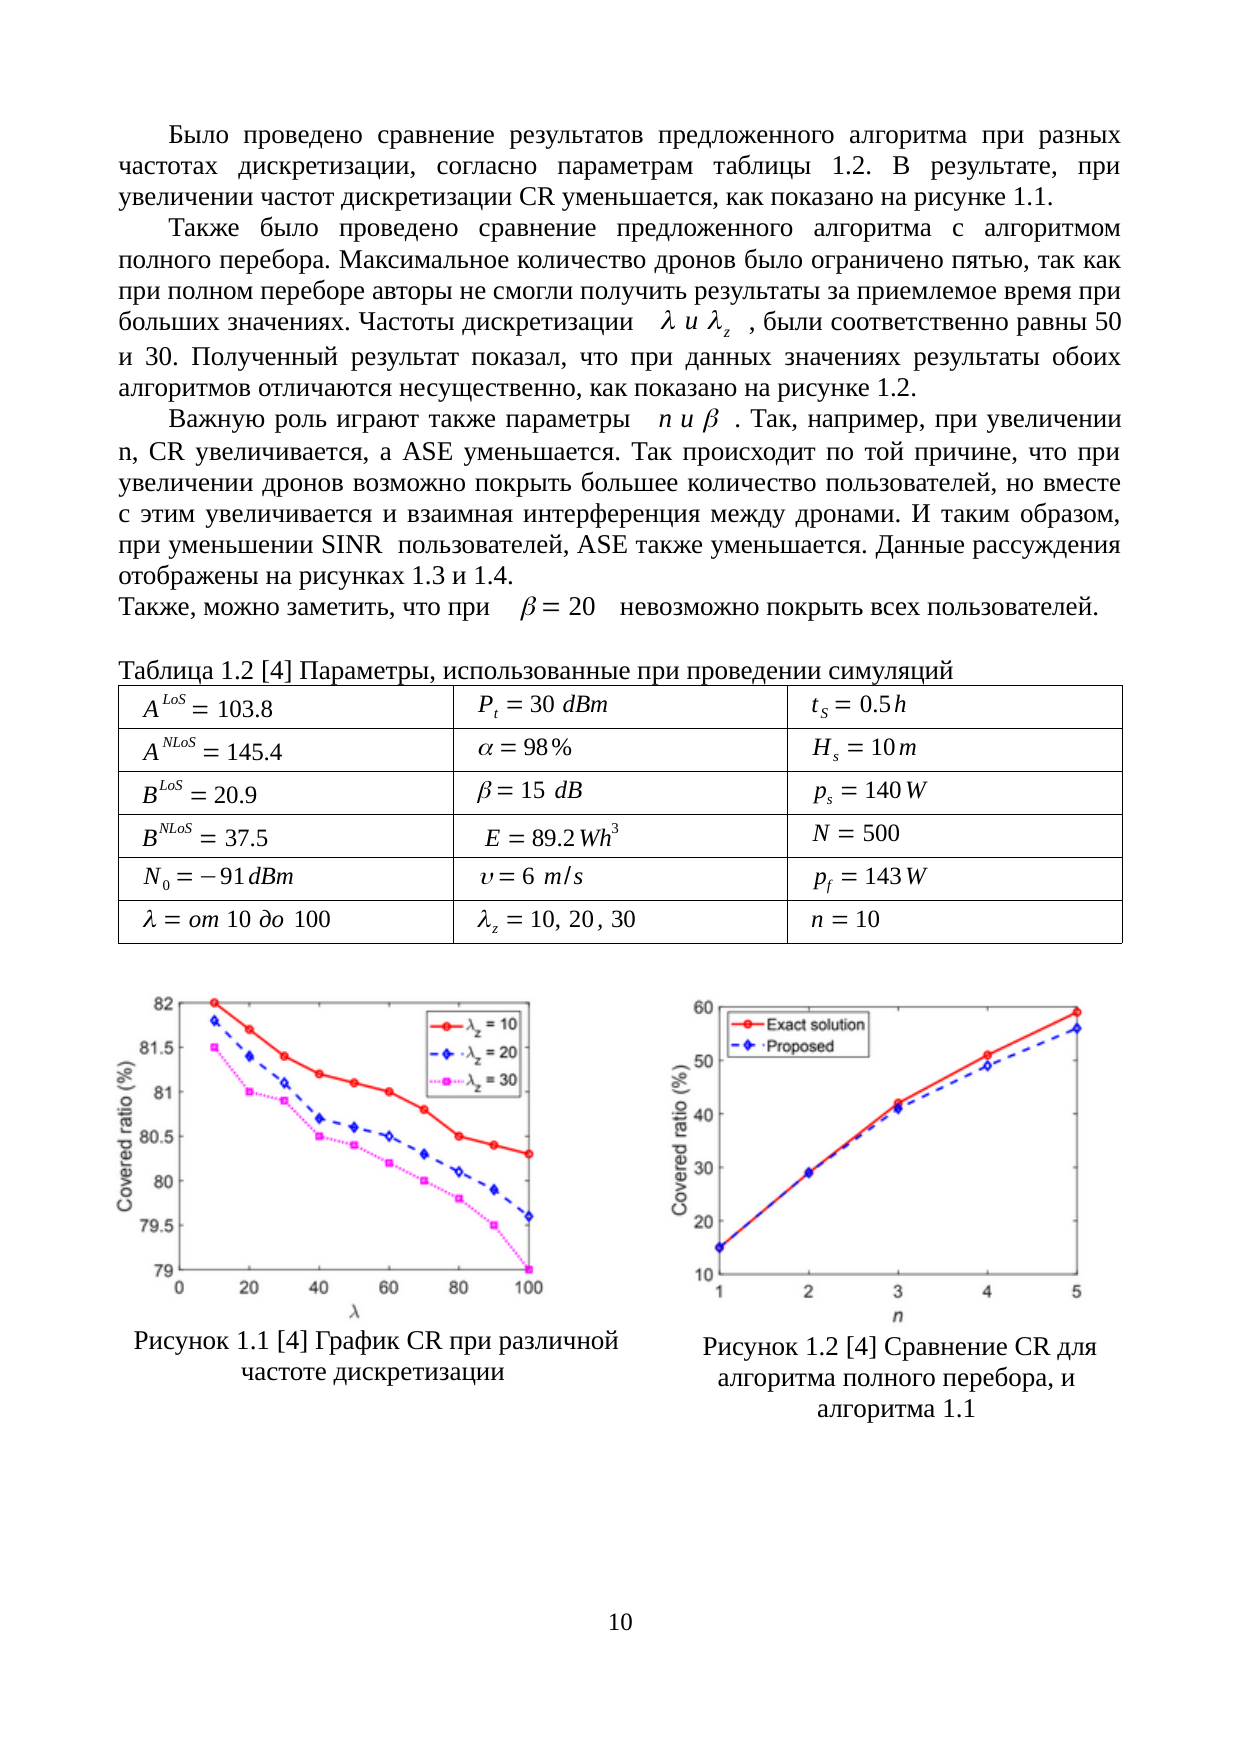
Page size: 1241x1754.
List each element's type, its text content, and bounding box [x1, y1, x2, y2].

text Также, можно заметить, что при невозможно покрыть всех пользователей. [118, 591, 1122, 623]
table_cell [454, 772, 787, 814]
picture [655, 986, 1119, 1331]
table_cell [119, 901, 453, 943]
text Важную роль играют также параметры . Так, например, при увеличении n, CR увеличивается, а ASE уменьшается. Так происходит по той причине, что при увеличении дронов возможно покрыть большее количество пользователей, но вместе с этим увеличивается и взаимная интерференция между дронами. И таким образом, при уменьшении SINR пользователей, ASE также уменьшается. Данные рассуждения отображены на рисунках 1.3 и 1.4. [118, 403, 1122, 591]
table_header [454, 686, 787, 728]
text Было проведено сравнение результатов предложенного алгоритма при разных частотах дискретизации, согласно параметрам таблицы 1.2. В результате, при увеличении частот дискретизации CR уменьшается, как показано на рисунке 1.1. [118, 118, 1122, 212]
table_cell [119, 858, 453, 900]
table_cell [788, 901, 1122, 943]
table_cell [454, 901, 787, 943]
picture [104, 989, 574, 1324]
text Таблица 1.2 [4] Параметры, использованные при проведении симуляций [118, 654, 1122, 685]
table_cell [119, 729, 453, 771]
text Также было проведено сравнение предложенного алгоритма с алгоритмом полного перебора. Максимальное количество дронов было ограничено пятью, так как при полном переборе авторы не смогли получить результаты за приемлемое время при больших значениях. Частоты дискретизации , были соответственно равны 50 и 30. Полученный результат показал, что при данных значениях результаты обоих алгоритмов отличаются несущественно, как показано на рисунке 1.2. [118, 212, 1122, 403]
table_header [119, 686, 453, 728]
table_header [788, 686, 1122, 728]
table_cell [454, 729, 787, 771]
table_cell [788, 729, 1122, 771]
table_cell [788, 815, 1122, 857]
table_cell [788, 858, 1122, 900]
table_cell [119, 815, 453, 857]
table_cell [788, 772, 1122, 814]
table_cell [119, 772, 453, 814]
table_cell [454, 858, 787, 900]
table_cell [454, 815, 787, 857]
